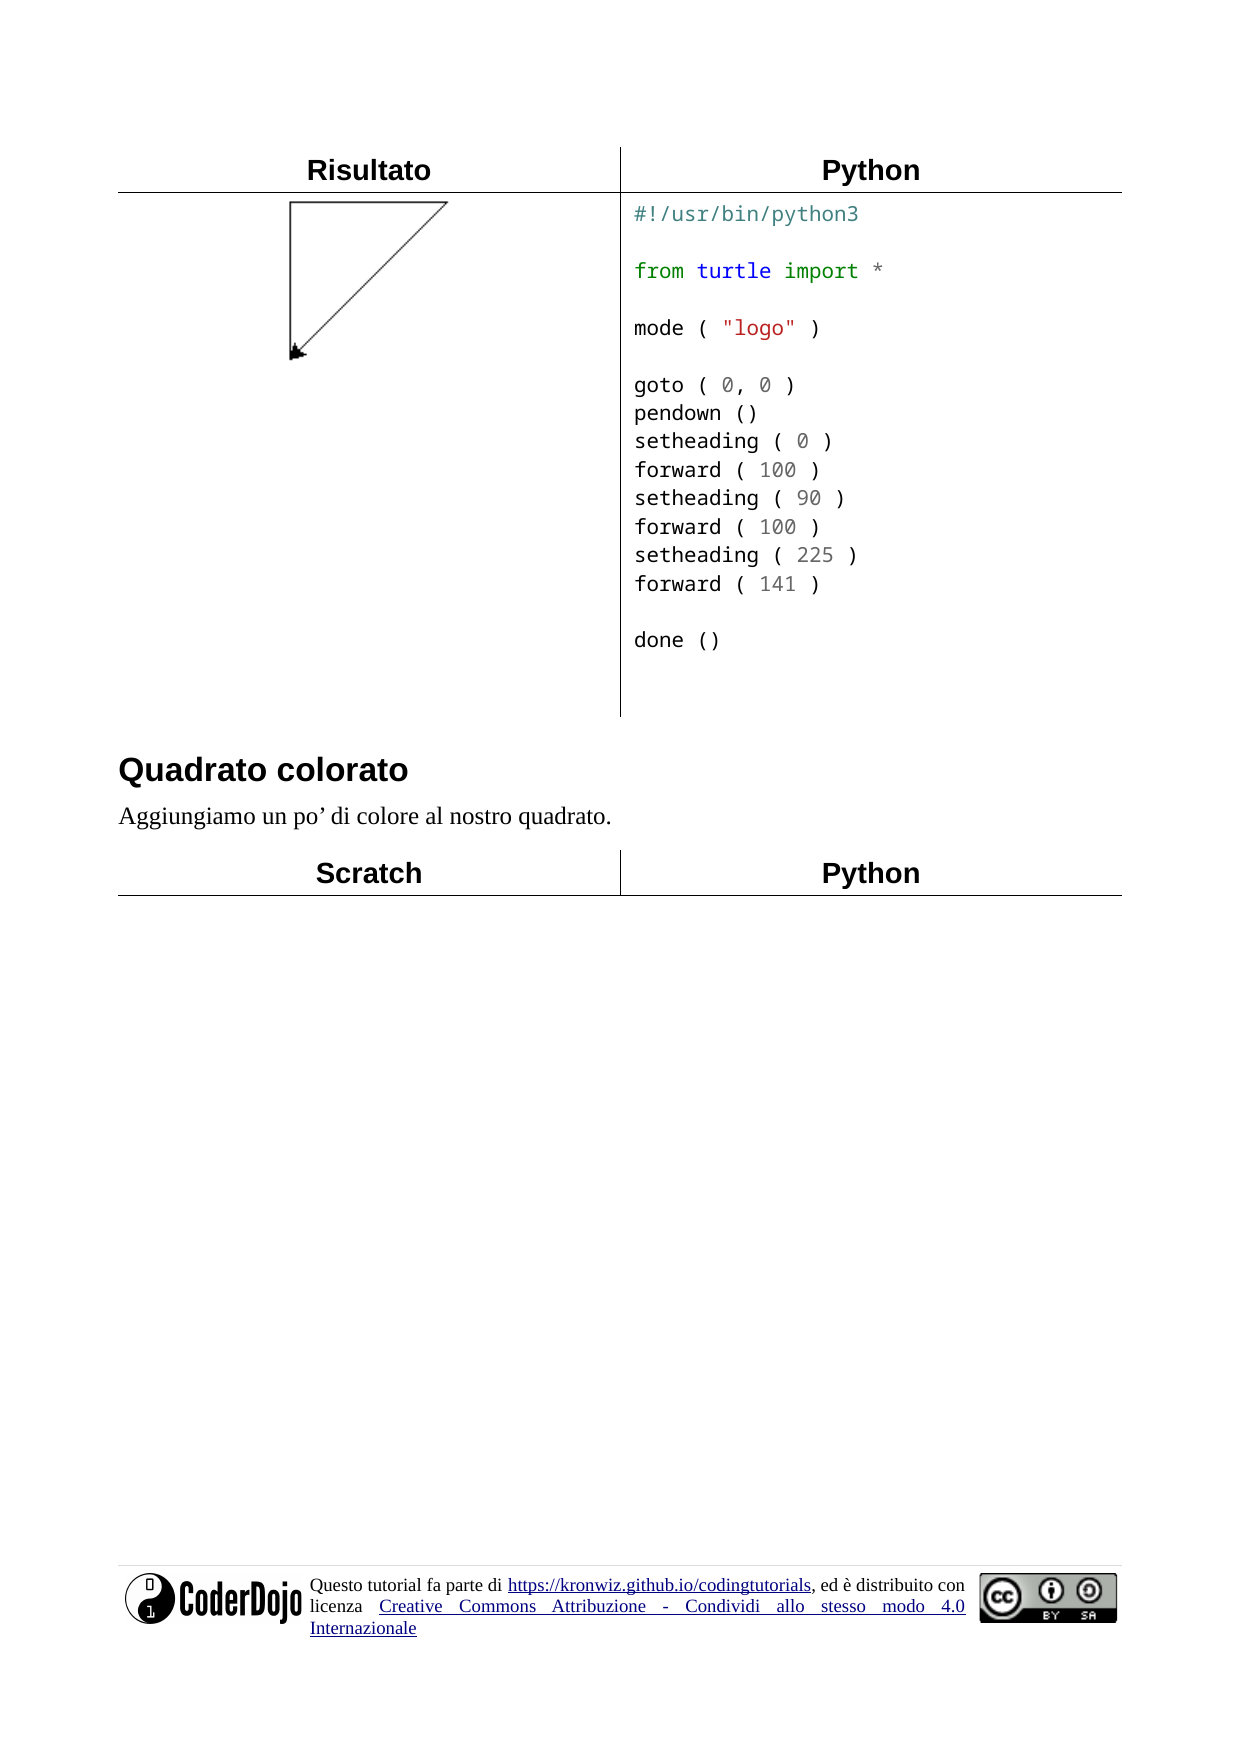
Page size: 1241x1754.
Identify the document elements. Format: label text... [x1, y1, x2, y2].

table_header Risultato [118, 147, 620, 192]
picture [285, 197, 453, 365]
table_cell [118, 193, 620, 717]
table_header Scratch [118, 850, 620, 895]
table_header Python [621, 850, 1122, 895]
table_cell [621, 193, 1122, 717]
picture [979, 1573, 1118, 1623]
text Aggiungiamo un po’ di colore al nostro quadrato. [118, 801, 1122, 830]
table_header Python [621, 147, 1122, 192]
picture [125, 1573, 302, 1624]
subtitle Quadrato colorato [118, 750, 1122, 788]
